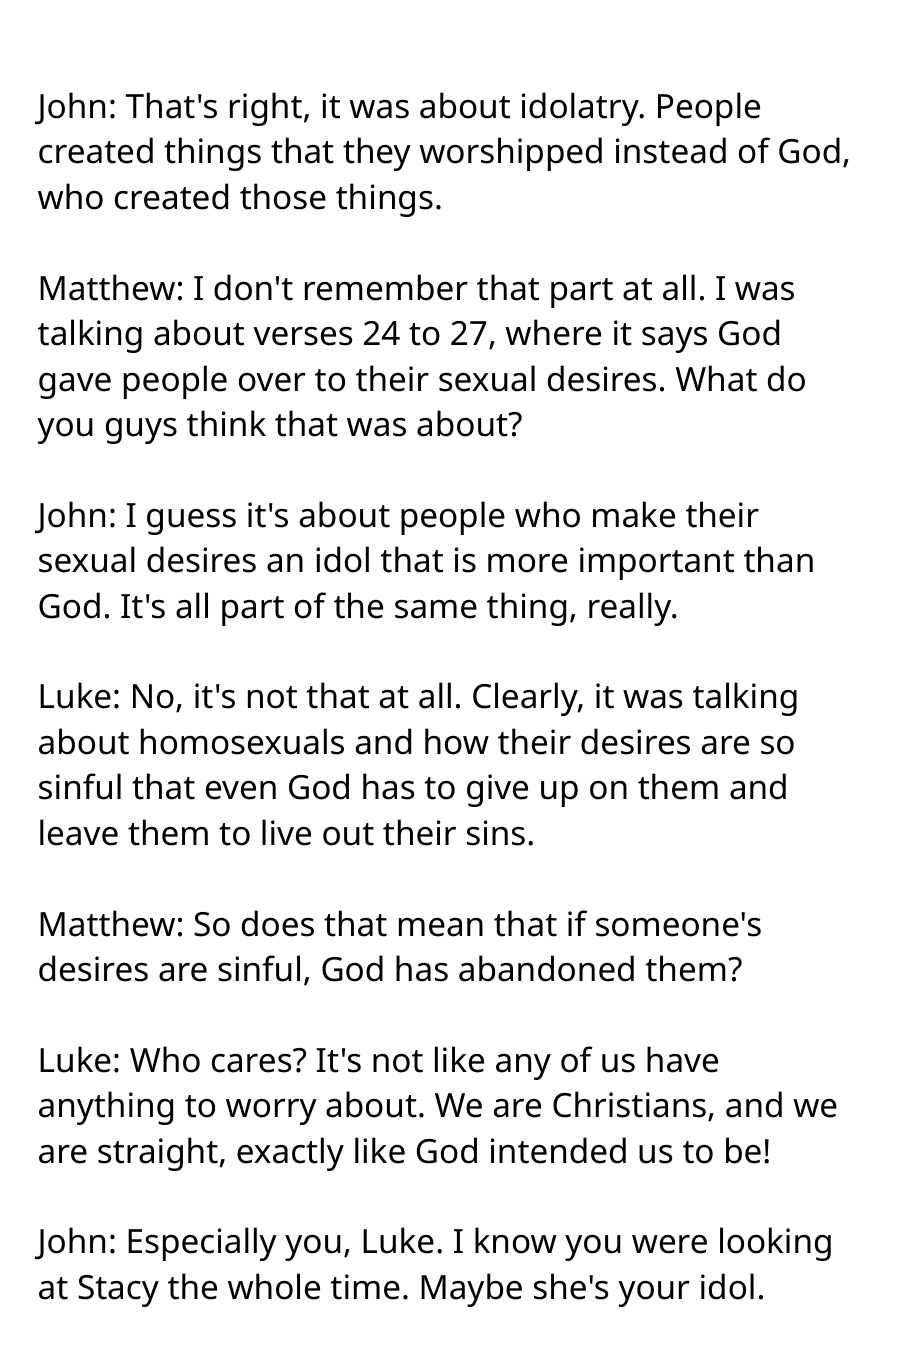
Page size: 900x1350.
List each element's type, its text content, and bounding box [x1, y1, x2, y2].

text John: Especially you, Luke. I know you were looking at Stacy the whole time. Maybe she's your idol. [37, 1218, 862, 1309]
text John: I guess it's about people who make their sexual desires an idol that is more important than God. It's all part of the same thing, really. [37, 492, 862, 628]
text Matthew: I don't remember that part at all. I was talking about verses 24 to 27, where it says God gave people over to their sexual desires. What do you guys think that was about? [37, 264, 862, 446]
text Luke: Who cares? It's not like any of us have anything to worry about. We are Christians, and we are straight, exactly like God intended us to be! [37, 1037, 862, 1173]
text Matthew: So does that mean that if someone's desires are sinful, God has abandoned them? [37, 900, 862, 991]
text John: That's right, it was about idolatry. People created things that they worshipped instead of God, who created those things. [37, 83, 862, 219]
text Luke: No, it's not that at all. Clearly, it was talking about homosexuals and how their desires are so sinful that even God has to give up on them and leave them to live out their sins. [37, 673, 862, 855]
